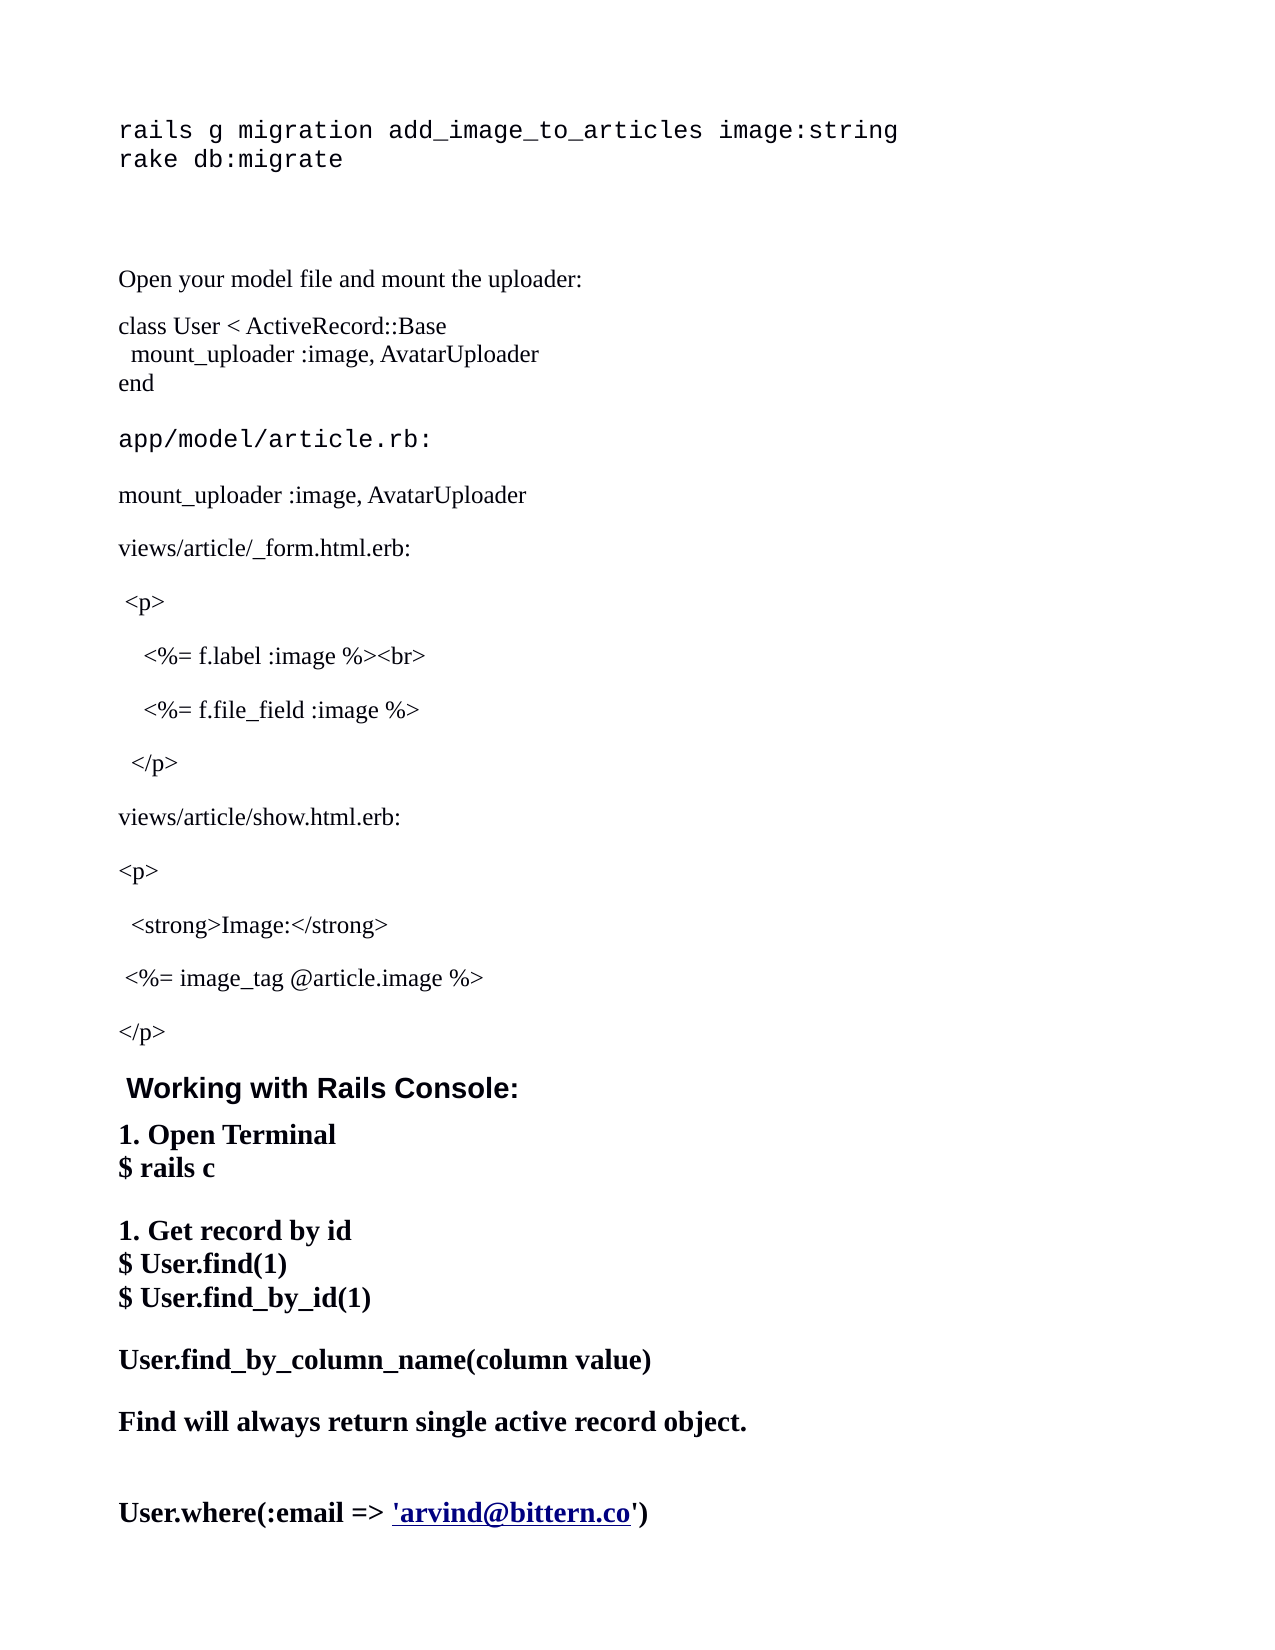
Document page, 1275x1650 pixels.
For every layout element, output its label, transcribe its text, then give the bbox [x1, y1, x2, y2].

text Open your model file and mount the uploader: [118, 264, 1157, 292]
text <p> [118, 856, 1157, 885]
text </p> [118, 748, 1157, 777]
text 1. Open Terminal [118, 1117, 1157, 1151]
text <%= f.file_field :image %> [118, 695, 1157, 723]
text class User < ActiveRecord::Base [118, 311, 1157, 339]
text <%= f.label :image %><br> [118, 641, 1157, 670]
text 1. Get record by id [118, 1213, 1157, 1246]
text $ rails c [118, 1151, 1157, 1184]
text mount_uploader :image, AvatarUploader [118, 480, 1157, 508]
text $ User.find_by_id(1) [118, 1280, 1157, 1313]
text views/article/show.html.erb: [118, 802, 1157, 831]
text views/article/_form.html.erb: [118, 533, 1157, 562]
text app/model/article.rb: [118, 426, 1157, 455]
text rails g migration add_image_to_articles image:string [118, 118, 1157, 146]
text </p> [118, 1017, 1157, 1046]
text end [118, 368, 1157, 397]
subtitle Working with Rails Console: [118, 1071, 1157, 1104]
text mount_uploader :image, AvatarUploader [118, 339, 1157, 368]
text Find will always return single active record object. [118, 1404, 1157, 1438]
text $ User.find(1) [118, 1246, 1157, 1280]
text User.find_by_column_name(column value) [118, 1342, 1157, 1376]
text <p> [118, 587, 1157, 616]
text <strong>Image:</strong> [118, 910, 1157, 938]
text User.where(:email => 'arvind@bittern.co') [118, 1496, 1157, 1529]
text <%= image_tag @article.image %> [118, 963, 1157, 992]
text rake db:migrate [118, 146, 1157, 175]
